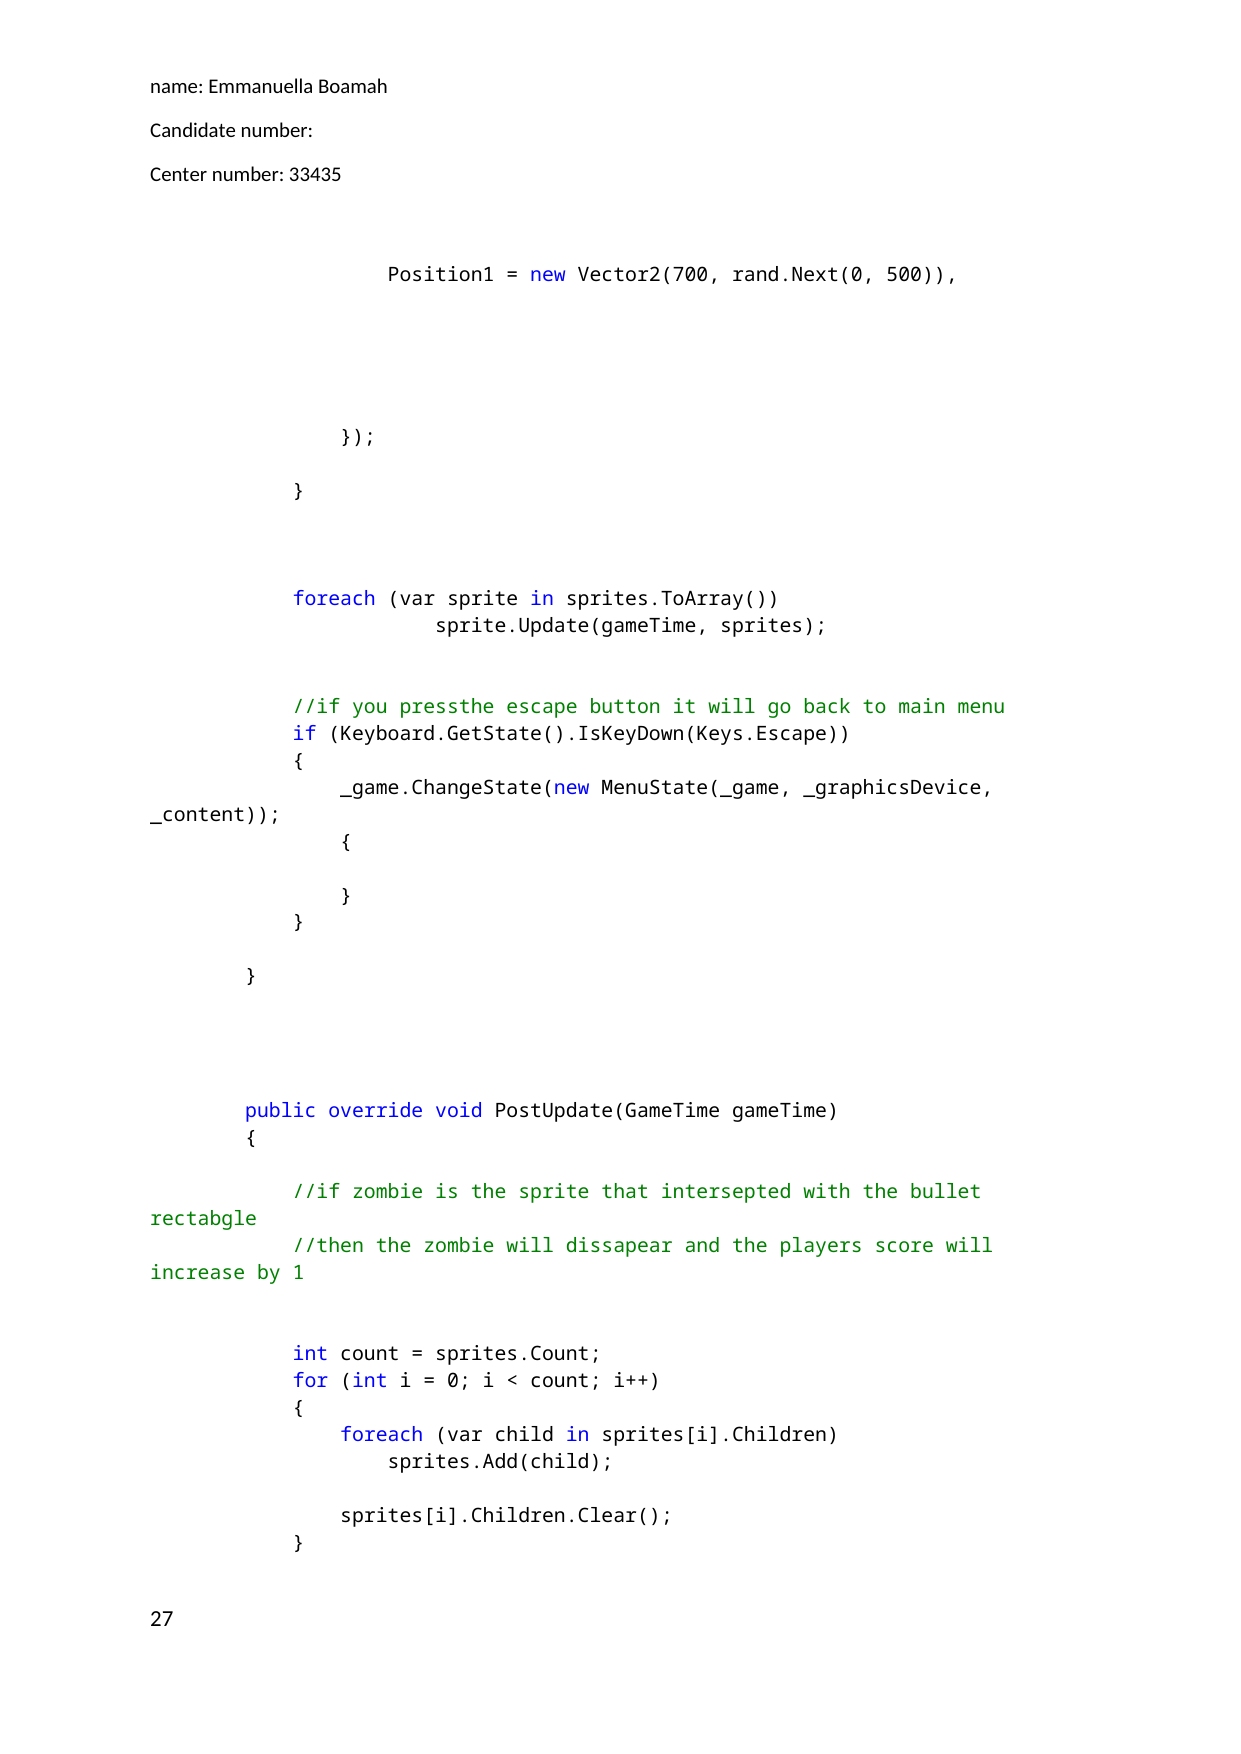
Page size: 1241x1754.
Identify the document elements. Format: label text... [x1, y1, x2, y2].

text for (int i = 0; i < count; i++) [150, 1366, 1090, 1393]
text sprites.Add(child); [150, 1447, 1090, 1474]
text if (Keyboard.GetState().IsKeyDown(Keys.Escape)) [150, 719, 1090, 746]
text foreach (var sprite in sprites.ToArray()) [150, 584, 1090, 611]
text //if you pressthe escape button it will go back to main menu [150, 692, 1090, 719]
text } [150, 962, 1090, 989]
text } [150, 476, 1090, 503]
text sprites[i].Children.Clear(); [150, 1501, 1090, 1528]
text } [150, 1528, 1090, 1555]
text _game.ChangeState(new MenuState(_game, _graphicsDevice, _content)); [150, 773, 1090, 827]
text { [150, 1124, 1090, 1151]
text foreach (var child in sprites[i].Children) [150, 1420, 1090, 1447]
text } [150, 908, 1090, 935]
text }); [150, 422, 1090, 449]
text public override void PostUpdate(GameTime gameTime) [150, 1097, 1090, 1124]
text Position1 = new Vector2(700, rand.Next(0, 500)), [150, 260, 1090, 287]
text sprite.Update(gameTime, sprites); [150, 611, 1090, 638]
text { [150, 827, 1090, 854]
text } [150, 881, 1090, 908]
text int count = sprites.Count; [150, 1339, 1090, 1366]
text //if zombie is the sprite that intersepted with the bullet rectabgle [150, 1178, 1090, 1232]
text { [150, 746, 1090, 773]
text //then the zombie will dissapear and the players score will increase by 1 [150, 1232, 1090, 1286]
text { [150, 1393, 1090, 1420]
